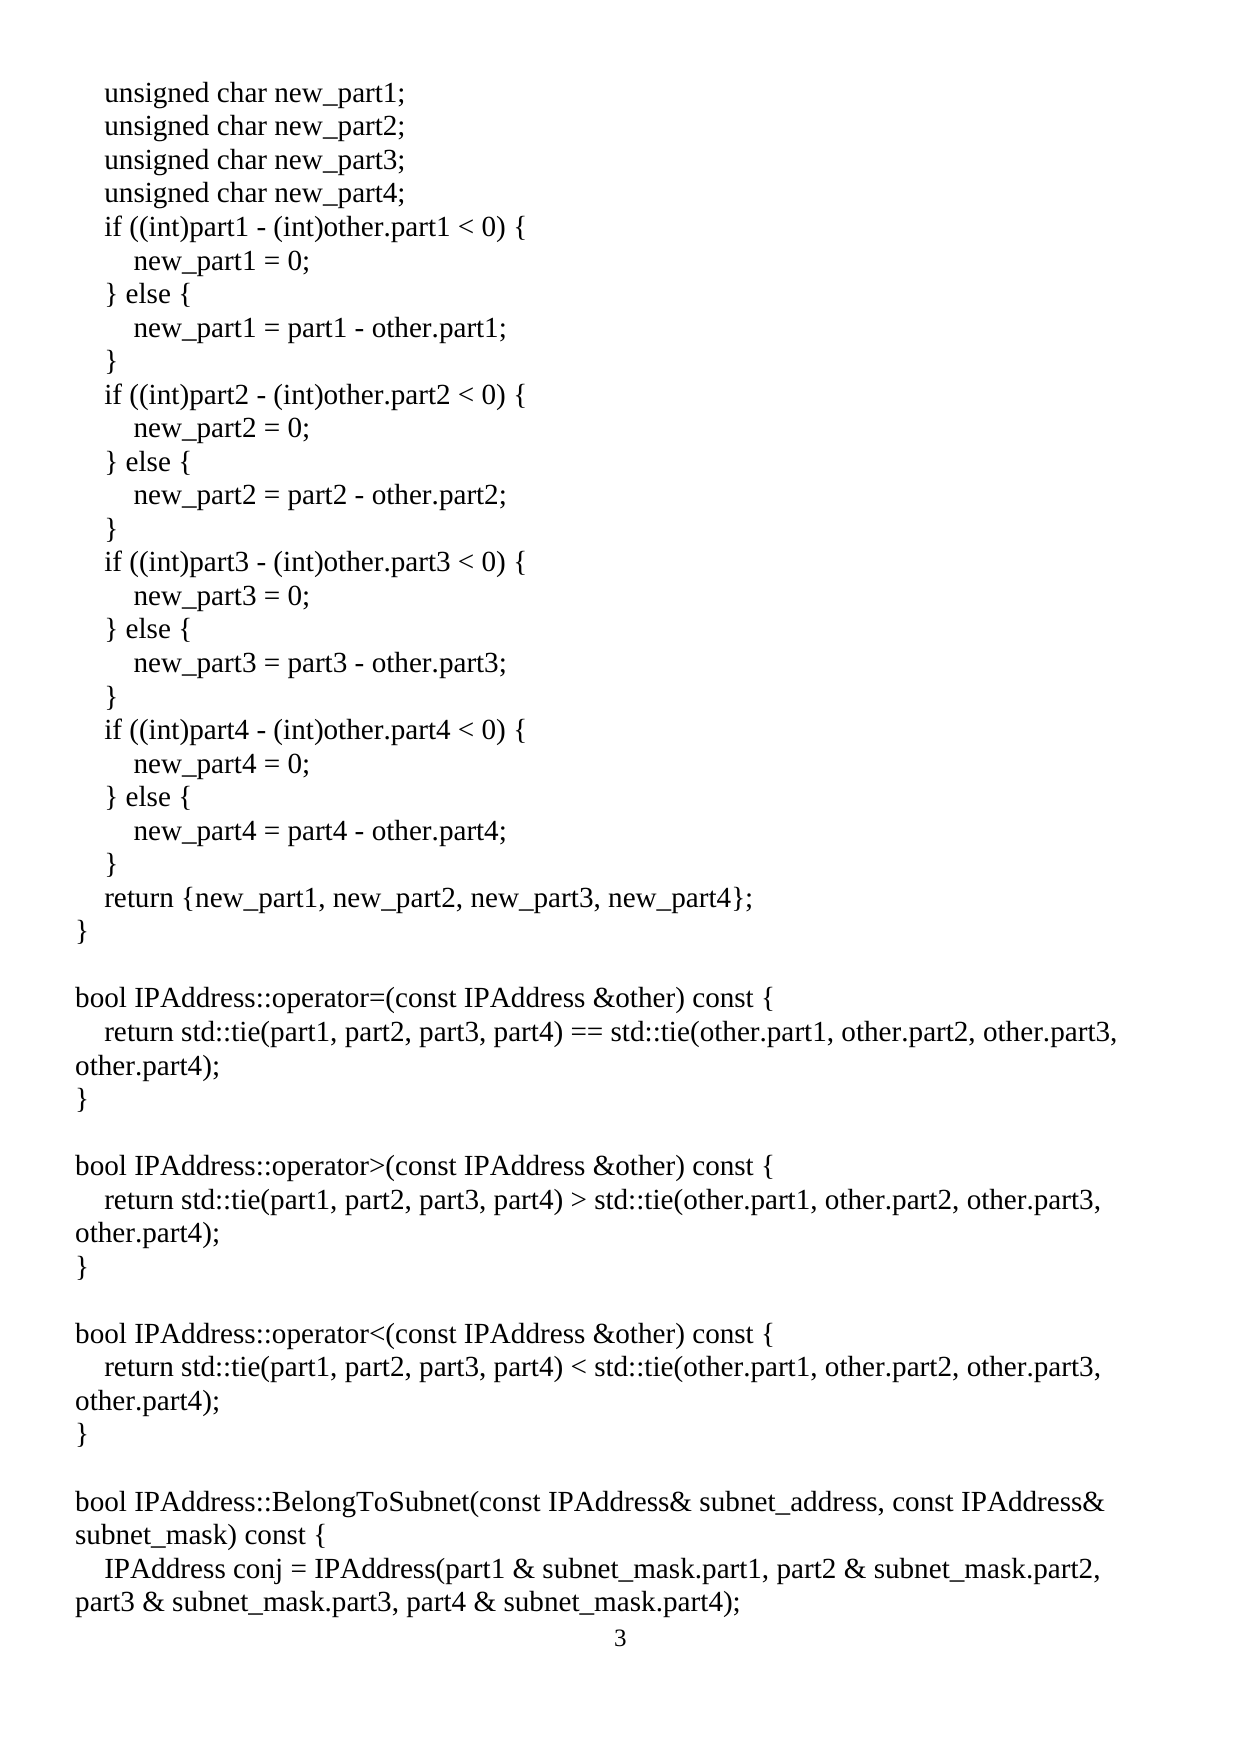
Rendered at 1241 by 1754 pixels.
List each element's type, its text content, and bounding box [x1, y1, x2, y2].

text new_part2 = 0; [75, 410, 1165, 444]
text return std::tie(part1, part2, part3, part4) == std::tie(other.part1, other.part2, other.part3, other.part4); [75, 1014, 1165, 1081]
text if ((int)part1 - (int)other.part1 < 0) { [75, 209, 1165, 243]
text } [75, 913, 1165, 947]
text new_part2 = part2 - other.part2; [75, 477, 1165, 511]
text } else { [75, 444, 1165, 477]
text } else { [75, 612, 1165, 645]
text } [75, 511, 1165, 544]
text new_part1 = part1 - other.part1; [75, 310, 1165, 343]
text unsigned char new_part3; [75, 142, 1165, 176]
text bool IPAddress::operator=(const IPAddress &other) const { [75, 981, 1165, 1014]
text bool IPAddress::operator>(const IPAddress &other) const { [75, 1148, 1165, 1182]
text } [75, 1417, 1165, 1450]
text if ((int)part4 - (int)other.part4 < 0) { [75, 712, 1165, 746]
text } [75, 1081, 1165, 1115]
text unsigned char new_part4; [75, 176, 1165, 209]
text return std::tie(part1, part2, part3, part4) > std::tie(other.part1, other.part2, other.part3, other.part4); [75, 1182, 1165, 1249]
text } [75, 343, 1165, 377]
text } [75, 846, 1165, 880]
text bool IPAddress::operator<(const IPAddress &other) const { [75, 1316, 1165, 1349]
text new_part3 = part3 - other.part3; [75, 645, 1165, 679]
text if ((int)part2 - (int)other.part2 < 0) { [75, 377, 1165, 410]
text new_part4 = 0; [75, 746, 1165, 779]
text IPAddress conj = IPAddress(part1 & subnet_mask.part1, part2 & subnet_mask.part2, part3 & subnet_mask.part3, part4 & subnet_mask.part4); [75, 1551, 1165, 1618]
text unsigned char new_part2; [75, 108, 1165, 142]
text new_part4 = part4 - other.part4; [75, 813, 1165, 846]
text if ((int)part3 - (int)other.part3 < 0) { [75, 544, 1165, 578]
text return {new_part1, new_part2, new_part3, new_part4}; [75, 880, 1165, 913]
text new_part1 = 0; [75, 243, 1165, 276]
text unsigned char new_part1; [75, 75, 1165, 108]
text new_part3 = 0; [75, 578, 1165, 612]
text } else { [75, 779, 1165, 813]
text } else { [75, 276, 1165, 310]
text bool IPAddress::BelongToSubnet(const IPAddress& subnet_address, const IPAddress& subnet_mask) const { [75, 1484, 1165, 1551]
text return std::tie(part1, part2, part3, part4) < std::tie(other.part1, other.part2, other.part3, other.part4); [75, 1349, 1165, 1417]
text } [75, 679, 1165, 712]
text } [75, 1249, 1165, 1282]
